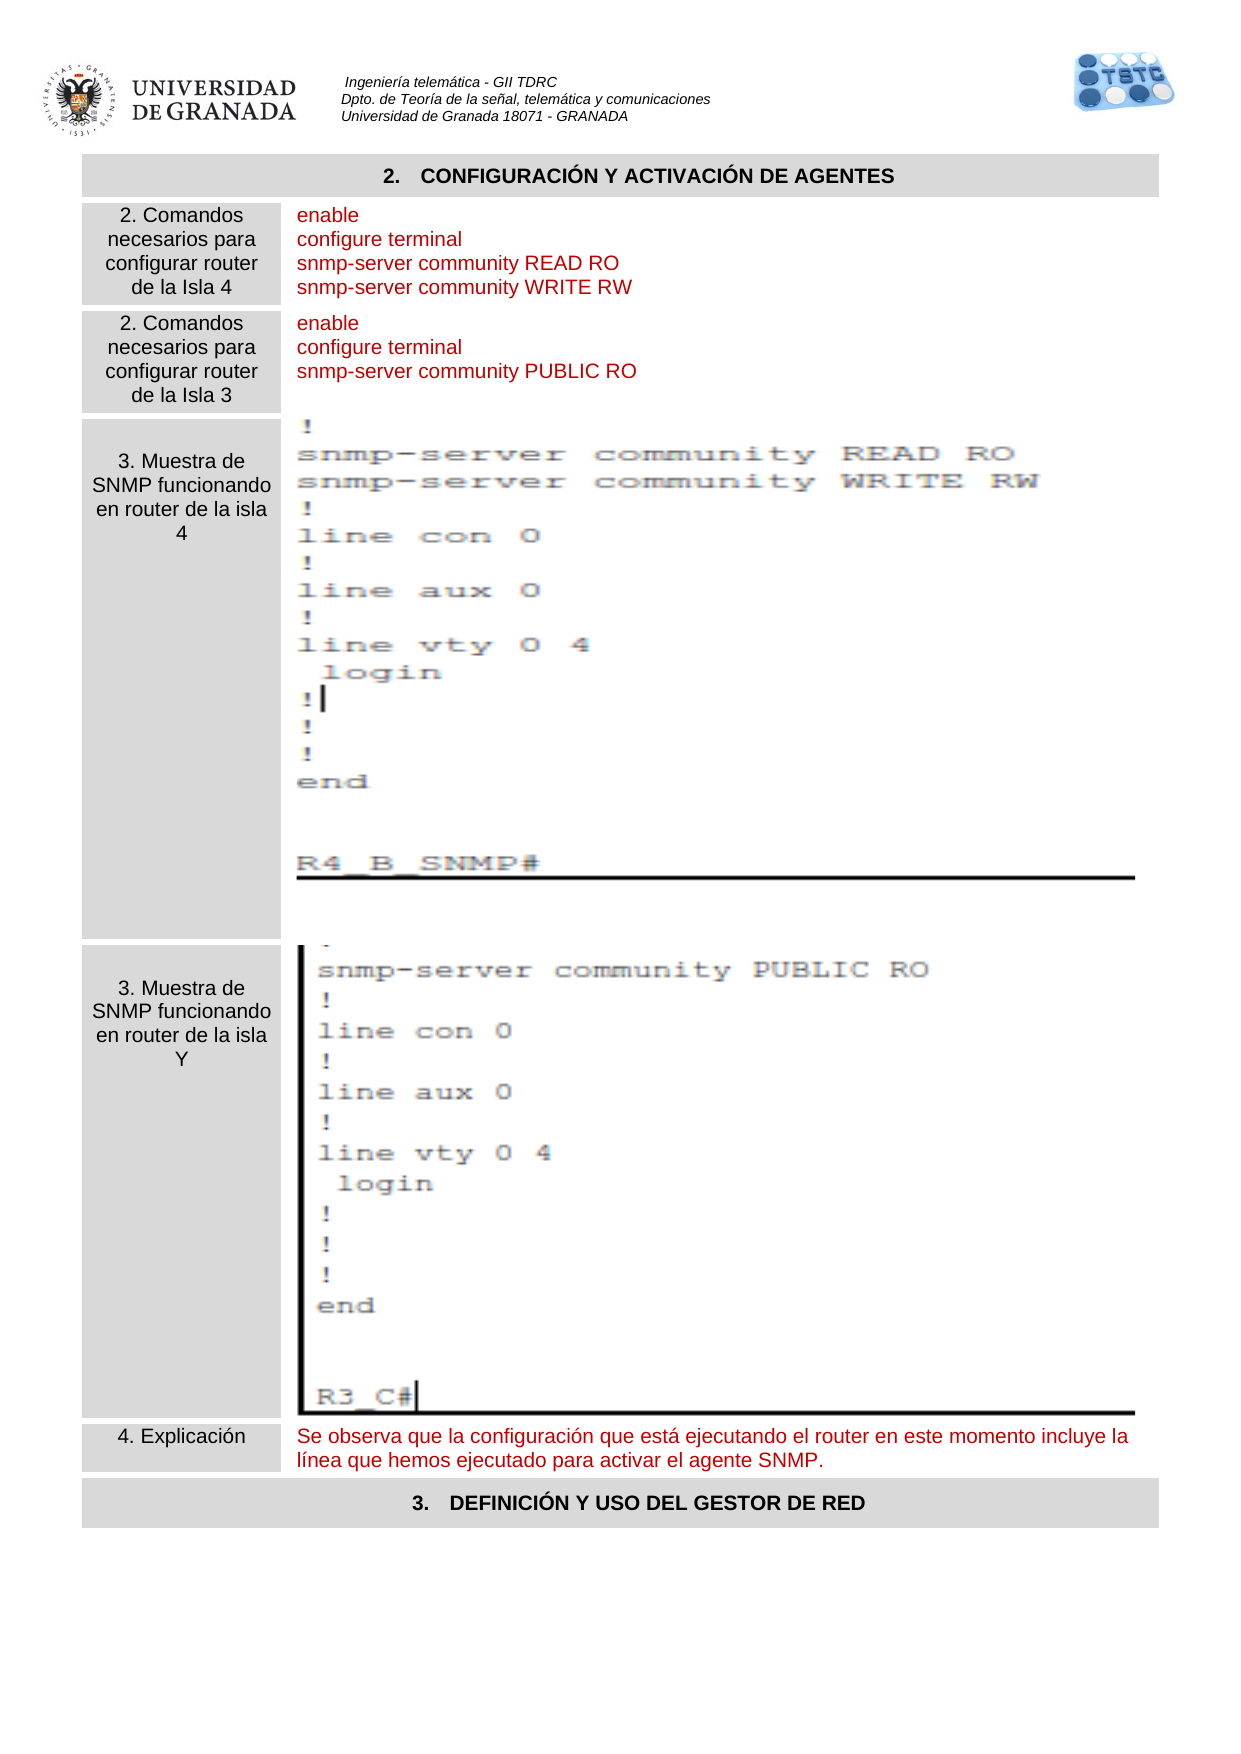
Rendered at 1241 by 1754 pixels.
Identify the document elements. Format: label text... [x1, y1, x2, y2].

table_cell 4. Explicación [82, 1424, 281, 1472]
table_cell 3. Muestra de SNMP funcionando en router de la isla Y [82, 945, 281, 1418]
picture [28, 50, 309, 146]
picture [296, 419, 1136, 892]
table_cell 2. Comandos necesarios para configurar router de la Isla 4 [82, 203, 281, 305]
table_cell [288, 419, 1159, 939]
table_cell [1136, 945, 1159, 1418]
table_cell 2. Comandos necesarios para configurar router de la Isla 3 [82, 311, 281, 413]
table_cell DEFINICIÓN Y USO DEL GESTOR DE RED [82, 1478, 1159, 1528]
table_cell enable configure terminal snmp-server community PUBLIC RO [288, 311, 1159, 413]
table_cell [288, 945, 296, 1418]
table_cell CONFIGURACIÓN Y ACTIVACIÓN DE AGENTES [82, 154, 1159, 197]
table_cell Se observa que la configuración que está ejecutando el router en este momento incluye la línea que hemos ejecutado para activar el agente SNMP. [288, 1424, 1159, 1472]
picture [296, 945, 1136, 1418]
picture [1038, 23, 1202, 146]
table_cell enable configure terminal snmp-server community READ RO snmp-server community WRITE RW [288, 203, 1159, 305]
table_cell 3. Muestra de SNMP funcionando en router de la isla 4 [82, 419, 281, 939]
